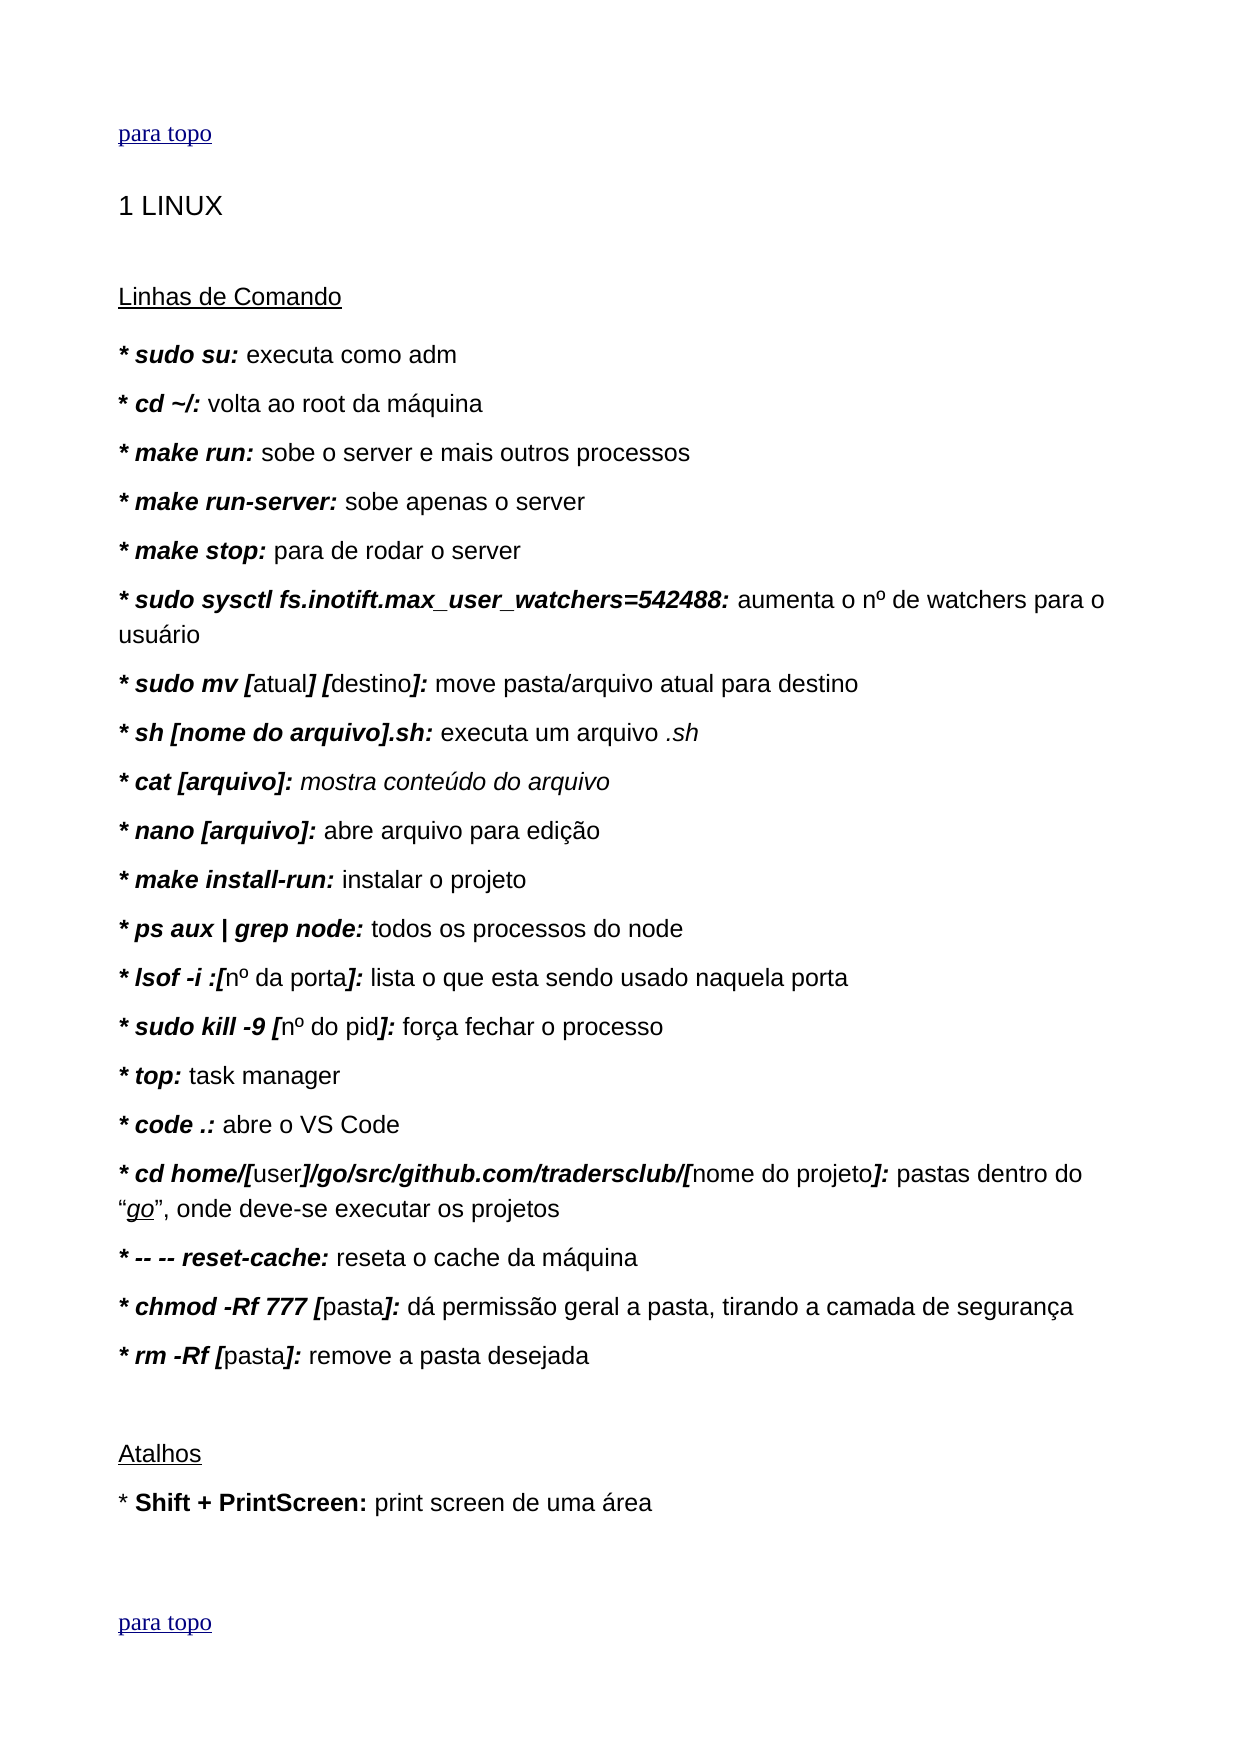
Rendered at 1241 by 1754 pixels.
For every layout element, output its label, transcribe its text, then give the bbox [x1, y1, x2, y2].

text * code .: abre o VS Code [118, 1110, 1122, 1139]
text * sudo mv [atual] [destino]: move pasta/arquivo atual para destino [118, 669, 1122, 697]
text * sh [nome do arquivo].sh: executa um arquivo .sh [118, 718, 1122, 746]
text * ps aux | grep node: todos os processos do node [118, 914, 1122, 943]
text * sudo su: executa como adm [118, 340, 1122, 368]
subtitle 1 LINUX [118, 189, 1122, 221]
text * sudo sysctl fs.inotift.max_user_watchers=542488: aumenta o nº de watchers para o usuário [118, 585, 1122, 648]
text * -- -- reset-cache: reseta o cache da máquina [118, 1243, 1122, 1272]
text * make run: sobe o server e mais outros processos [118, 438, 1122, 467]
text * cd ~/: volta ao root da máquina [118, 389, 1122, 418]
text * lsof -i :[nº da porta]: lista o que esta sendo usado naquela porta [118, 963, 1122, 992]
text * chmod -Rf 777 [pasta]: dá permissão geral a pasta, tirando a camada de segurança [118, 1292, 1122, 1321]
text * top: task manager [118, 1061, 1122, 1090]
text * cat [arquivo]: mostra conteúdo do arquivo [118, 767, 1122, 796]
text * make install-run: instalar o projeto [118, 865, 1122, 894]
text Linhas de Comando [118, 282, 1122, 311]
text * make run-server: sobe apenas o server [118, 487, 1122, 516]
text * Shift + PrintScreen: print screen de uma área [118, 1488, 1122, 1517]
text Atalhos [118, 1439, 1122, 1468]
text * nano [arquivo]: abre arquivo para edição [118, 816, 1122, 844]
text * sudo kill -9 [nº do pid]: força fechar o processo [118, 1012, 1122, 1041]
text * make stop: para de rodar o server [118, 536, 1122, 565]
text * cd home/[user]/go/src/github.com/tradersclub/[nome do projeto]: pastas dentro do “go”, onde deve-se executar os projetos [118, 1159, 1122, 1222]
text * rm -Rf [pasta]: remove a pasta desejada [118, 1341, 1122, 1370]
